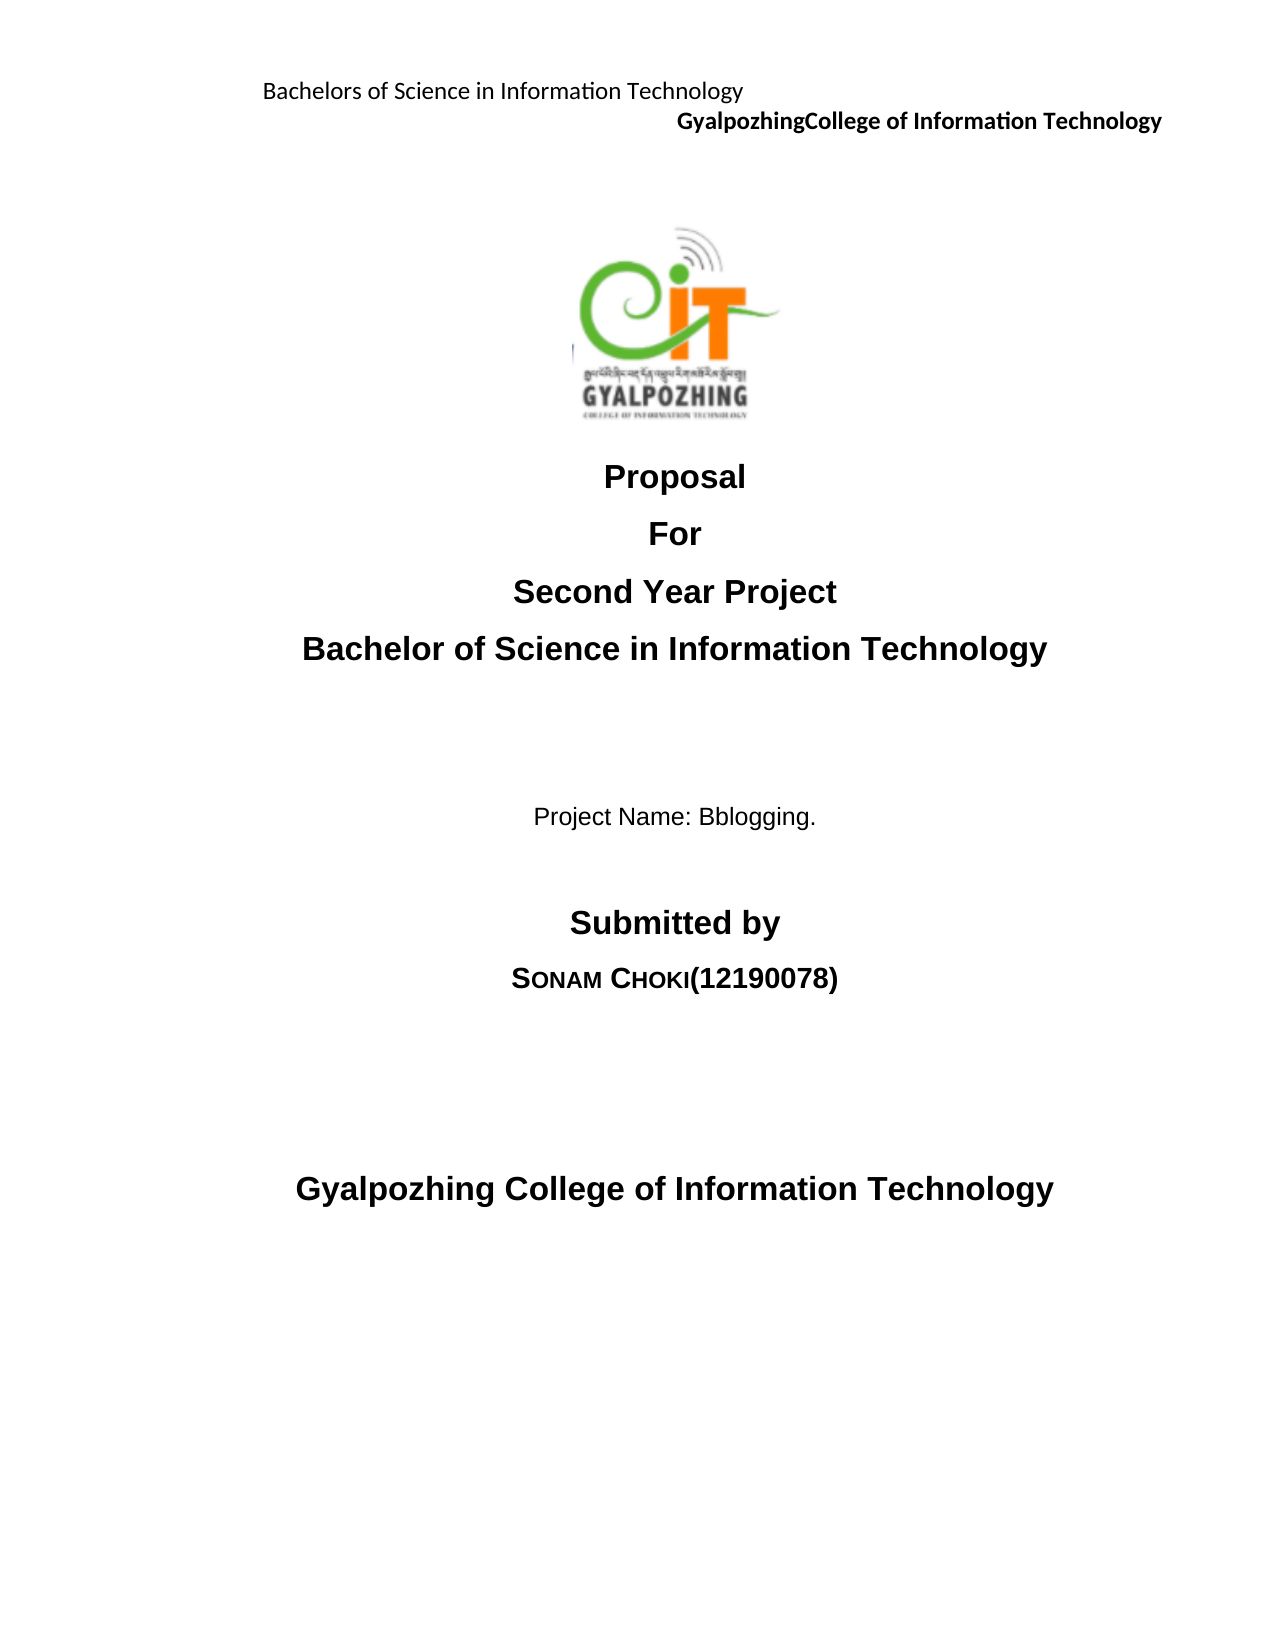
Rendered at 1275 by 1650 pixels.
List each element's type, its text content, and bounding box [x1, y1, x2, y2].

text Project Name: Bblogging. [187, 802, 1162, 831]
text For [187, 514, 1162, 553]
text Second Year Project [187, 572, 1162, 610]
text Proposal [187, 457, 1162, 495]
text Bachelor of Science in Information Technology [187, 629, 1162, 668]
text Sonam Choki(12190078) [187, 961, 1162, 994]
text Submitted by [187, 903, 1162, 941]
text Gyalpozhing College of Information Technology [187, 1169, 1162, 1208]
picture [572, 210, 788, 429]
